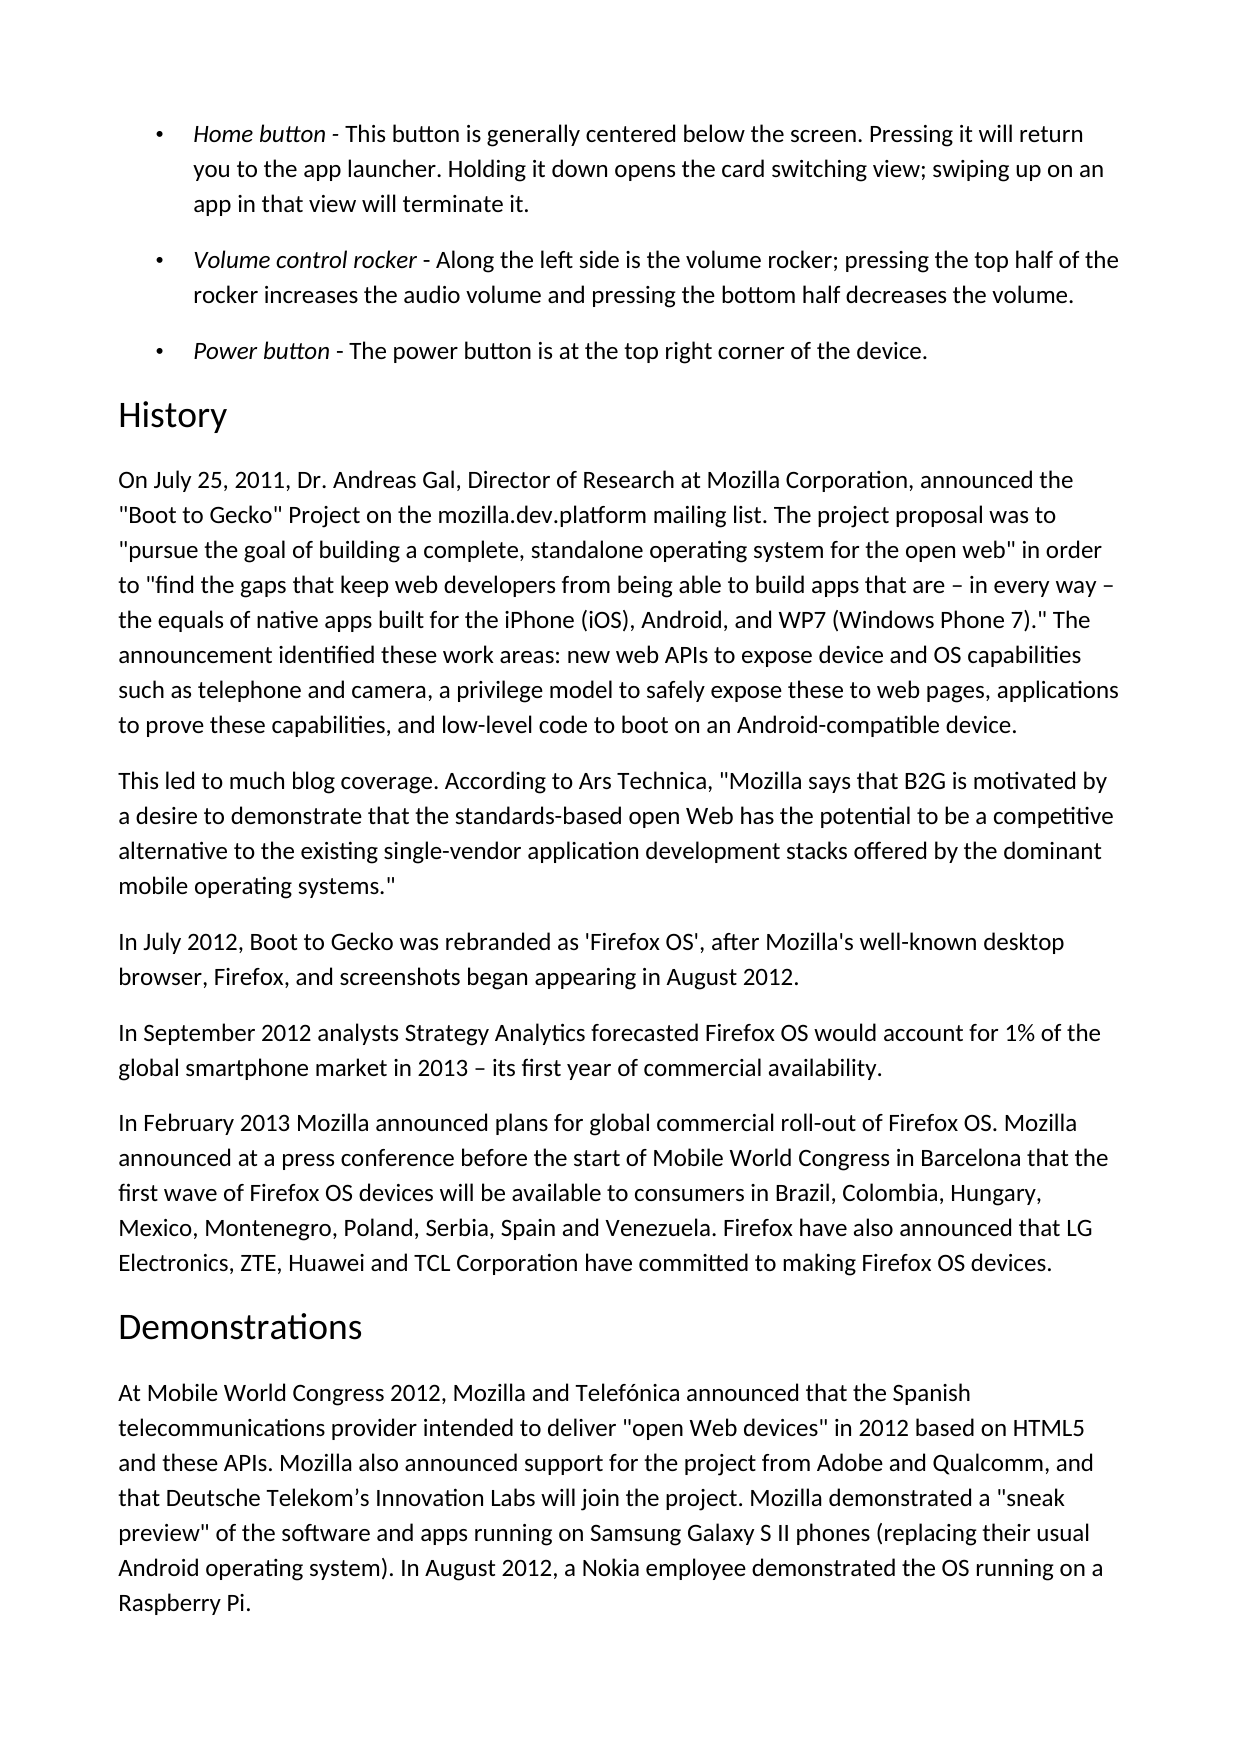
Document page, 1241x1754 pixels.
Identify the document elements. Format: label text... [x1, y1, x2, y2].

list Home button - This button is generally centered below the screen. Pressing it will return you to the app launcher. Holding it down opens the card switching view; swiping up on an app in that view will terminate it. [156, 118, 1122, 219]
text This led to much blog coverage. According to Ars Technica, "Mozilla says that B2G is motivated by a desire to demonstrate that the standards-based open Web has the potential to be a competitive alternative to the existing single-vendor application development stacks offered by the dominant mobile operating systems." [118, 765, 1122, 901]
list Power button - The power button is at the top right corner of the device. [156, 335, 1122, 365]
text In July 2012, Boot to Gecko was rebranded as 'Firefox OS', after Mozilla's well-known desktop browser, Firefox, and screenshots began appearing in August 2012. [118, 926, 1122, 991]
text History [118, 391, 1122, 436]
text At Mobile World Congress 2012, Mozilla and Telefónica announced that the Spanish telecommunications provider intended to deliver "open Web devices" in 2012 based on HTML5 and these APIs. Mozilla also announced support for the project from Adobe and Qualcomm, and that Deutsche Telekom’s Innovation Labs will join the project. Mozilla demonstrated a "sneak preview" of the software and apps running on Samsung Galaxy S II phones (replacing their usual Android operating system). In August 2012, a Nokia employee demonstrated the OS running on a Raspberry Pi. [118, 1377, 1122, 1617]
text In February 2013 Mozilla announced plans for global commercial roll-out of Firefox OS. Mozilla announced at a press conference before the start of Mobile World Congress in Barcelona that the first wave of Firefox OS devices will be available to consumers in Brazil, Colombia, Hungary, Mexico, Montenegro, Poland, Serbia, Spain and Venezuela. Firefox have also announced that LG Electronics, ZTE, Huawei and TCL Corporation have committed to making Firefox OS devices. [118, 1107, 1122, 1278]
text In September 2012 analysts Strategy Analytics forecasted Firefox OS would account for 1% of the global smartphone market in 2013 – its first year of commercial availability. [118, 1017, 1122, 1082]
list Volume control rocker - Along the left side is the volume rocker; pressing the top half of the rocker increases the audio volume and pressing the bottom half decreases the volume. [156, 244, 1122, 309]
text On July 25, 2011, Dr. Andreas Gal, Director of Research at Mozilla Corporation, announced the "Boot to Gecko" Project on the mozilla.dev.platform mailing list. The project proposal was to "pursue the goal of building a complete, standalone operating system for the open web" in order to "find the gaps that keep web developers from being able to build apps that are – in every way – the equals of native apps built for the iPhone (iOS), Android, and WP7 (Windows Phone 7)." The announcement identified these work areas: new web APIs to expose device and OS capabilities such as telephone and camera, a privilege model to safely expose these to web pages, applications to prove these capabilities, and low-level code to boot on an Android-compatible device. [118, 464, 1122, 740]
text Demonstrations [118, 1303, 1122, 1349]
